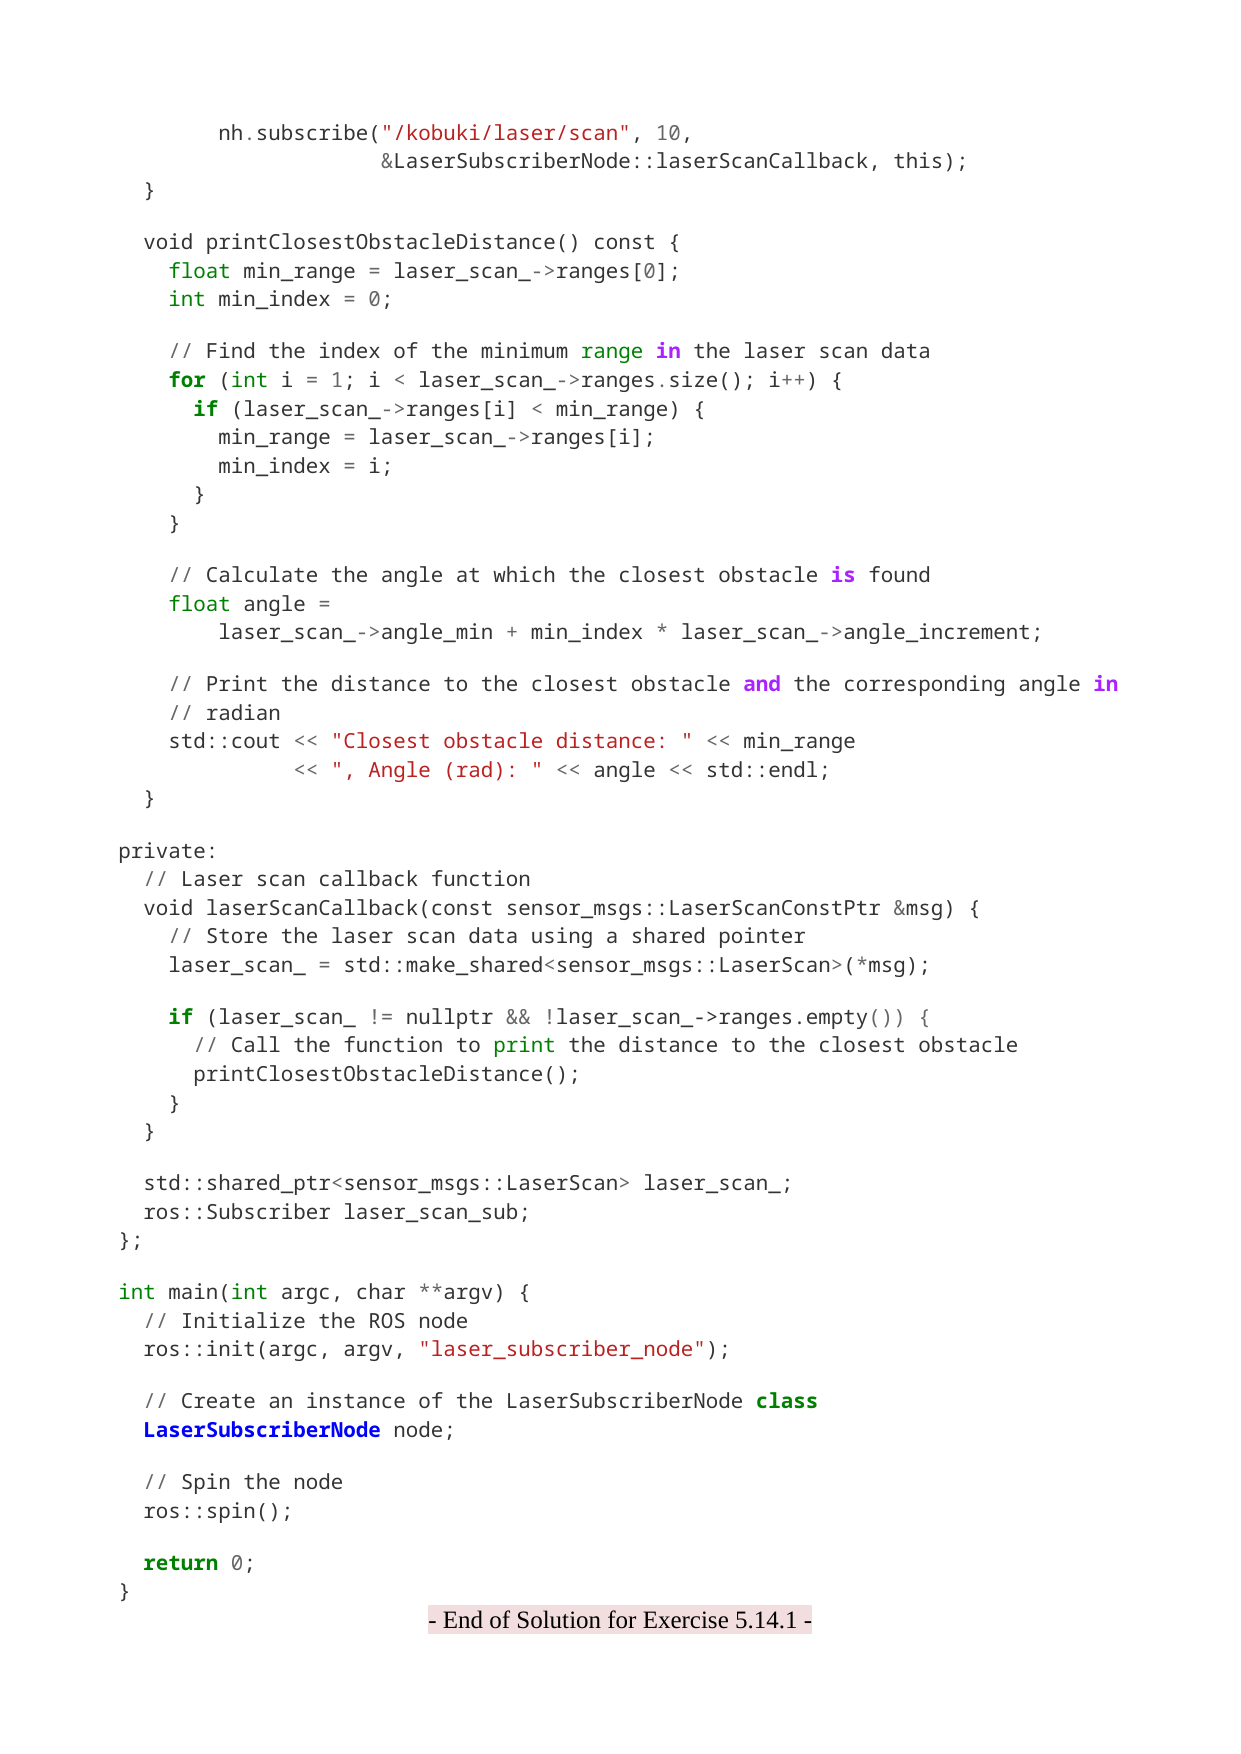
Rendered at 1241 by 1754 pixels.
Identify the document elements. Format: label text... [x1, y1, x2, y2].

text // Store the laser scan data using a shared pointer [118, 921, 1122, 950]
text printClosestObstacleDistance(); [118, 1059, 1122, 1088]
text std::cout << "Closest obstacle distance: " << min_range [118, 726, 1122, 755]
text int main(int argc, char **argv) { [118, 1277, 1122, 1306]
text ros::init(argc, argv, "laser_subscriber_node"); [118, 1334, 1122, 1363]
text << ", Angle (rad): " << angle << std::endl; [118, 755, 1122, 783]
text nh.subscribe("/kobuki/laser/scan", 10, [118, 118, 1122, 147]
text if (laser_scan_->ranges[i] < min_range) { [118, 394, 1122, 422]
text } [118, 1577, 1122, 1605]
text ros::spin(); [118, 1496, 1122, 1524]
text // Laser scan callback function [118, 864, 1122, 893]
text laser_scan_->angle_min + min_index * laser_scan_->angle_increment; [118, 617, 1122, 646]
text } [118, 508, 1122, 536]
text // Calculate the angle at which the closest obstacle is found [118, 560, 1122, 589]
text min_range = laser_scan_->ranges[i]; [118, 422, 1122, 451]
text return 0; [118, 1548, 1122, 1577]
text // Print the distance to the closest obstacle and the corresponding angle in [118, 669, 1122, 698]
text void laserScanCallback(const sensor_msgs::LaserScanConstPtr &msg) { [118, 893, 1122, 921]
text } [118, 1116, 1122, 1145]
text }; [118, 1225, 1122, 1254]
text // radian [118, 698, 1122, 726]
text } [118, 1088, 1122, 1116]
text // Initialize the ROS node [118, 1306, 1122, 1334]
text // Find the index of the minimum range in the laser scan data [118, 337, 1122, 365]
text std::shared_ptr<sensor_msgs::LaserScan> laser_scan_; [118, 1168, 1122, 1197]
text - End of Solution for Exercise 5.14.1 - [118, 1605, 1122, 1634]
text // Call the function to print the distance to the closest obstacle [118, 1031, 1122, 1059]
text int min_index = 0; [118, 284, 1122, 313]
text for (int i = 1; i < laser_scan_->ranges.size(); i++) { [118, 365, 1122, 394]
text private: [118, 836, 1122, 864]
text void printClosestObstacleDistance() const { [118, 227, 1122, 256]
text } [118, 175, 1122, 204]
text // Spin the node [118, 1467, 1122, 1496]
text } [118, 479, 1122, 508]
text // Create an instance of the LaserSubscriberNode class [118, 1387, 1122, 1415]
text float min_range = laser_scan_->ranges[0]; [118, 256, 1122, 284]
text LaserSubscriberNode node; [118, 1415, 1122, 1444]
text min_index = i; [118, 451, 1122, 479]
text if (laser_scan_ != nullptr && !laser_scan_->ranges.empty()) { [118, 1002, 1122, 1031]
text } [118, 783, 1122, 812]
text laser_scan_ = std::make_shared<sensor_msgs::LaserScan>(*msg); [118, 950, 1122, 978]
text float angle = [118, 589, 1122, 617]
text ros::Subscriber laser_scan_sub; [118, 1197, 1122, 1225]
text &LaserSubscriberNode::laserScanCallback, this); [118, 147, 1122, 175]
